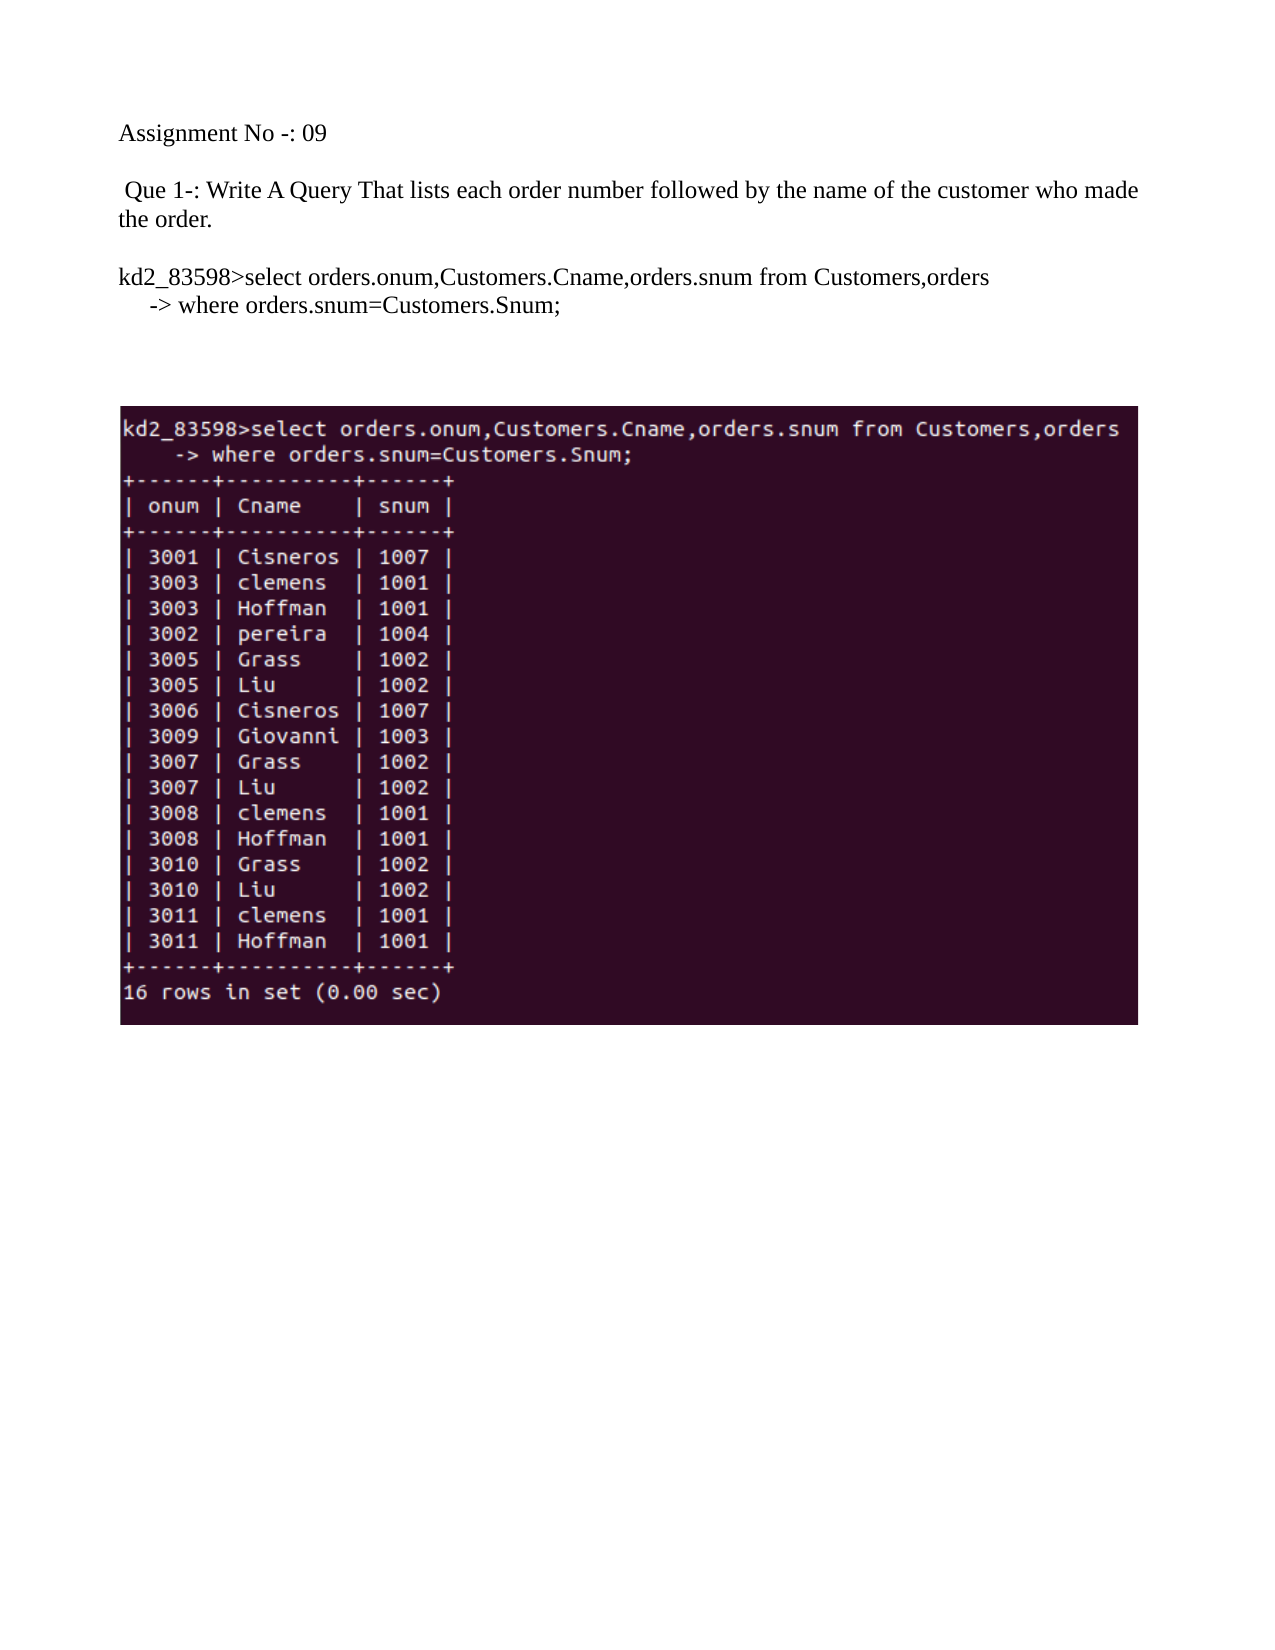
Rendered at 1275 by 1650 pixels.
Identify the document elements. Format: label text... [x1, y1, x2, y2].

picture [120, 406, 1139, 1025]
text kd2_83598>select orders.onum,Customers.Cname,orders.snum from Customers,orders [118, 262, 1157, 291]
text -> where orders.snum=Customers.Snum; [118, 291, 1157, 319]
text Que 1-: Write A Query That lists each order number followed by the name of the customer who made the order. [118, 176, 1157, 233]
text Assignment No -: 09 [118, 118, 1157, 147]
